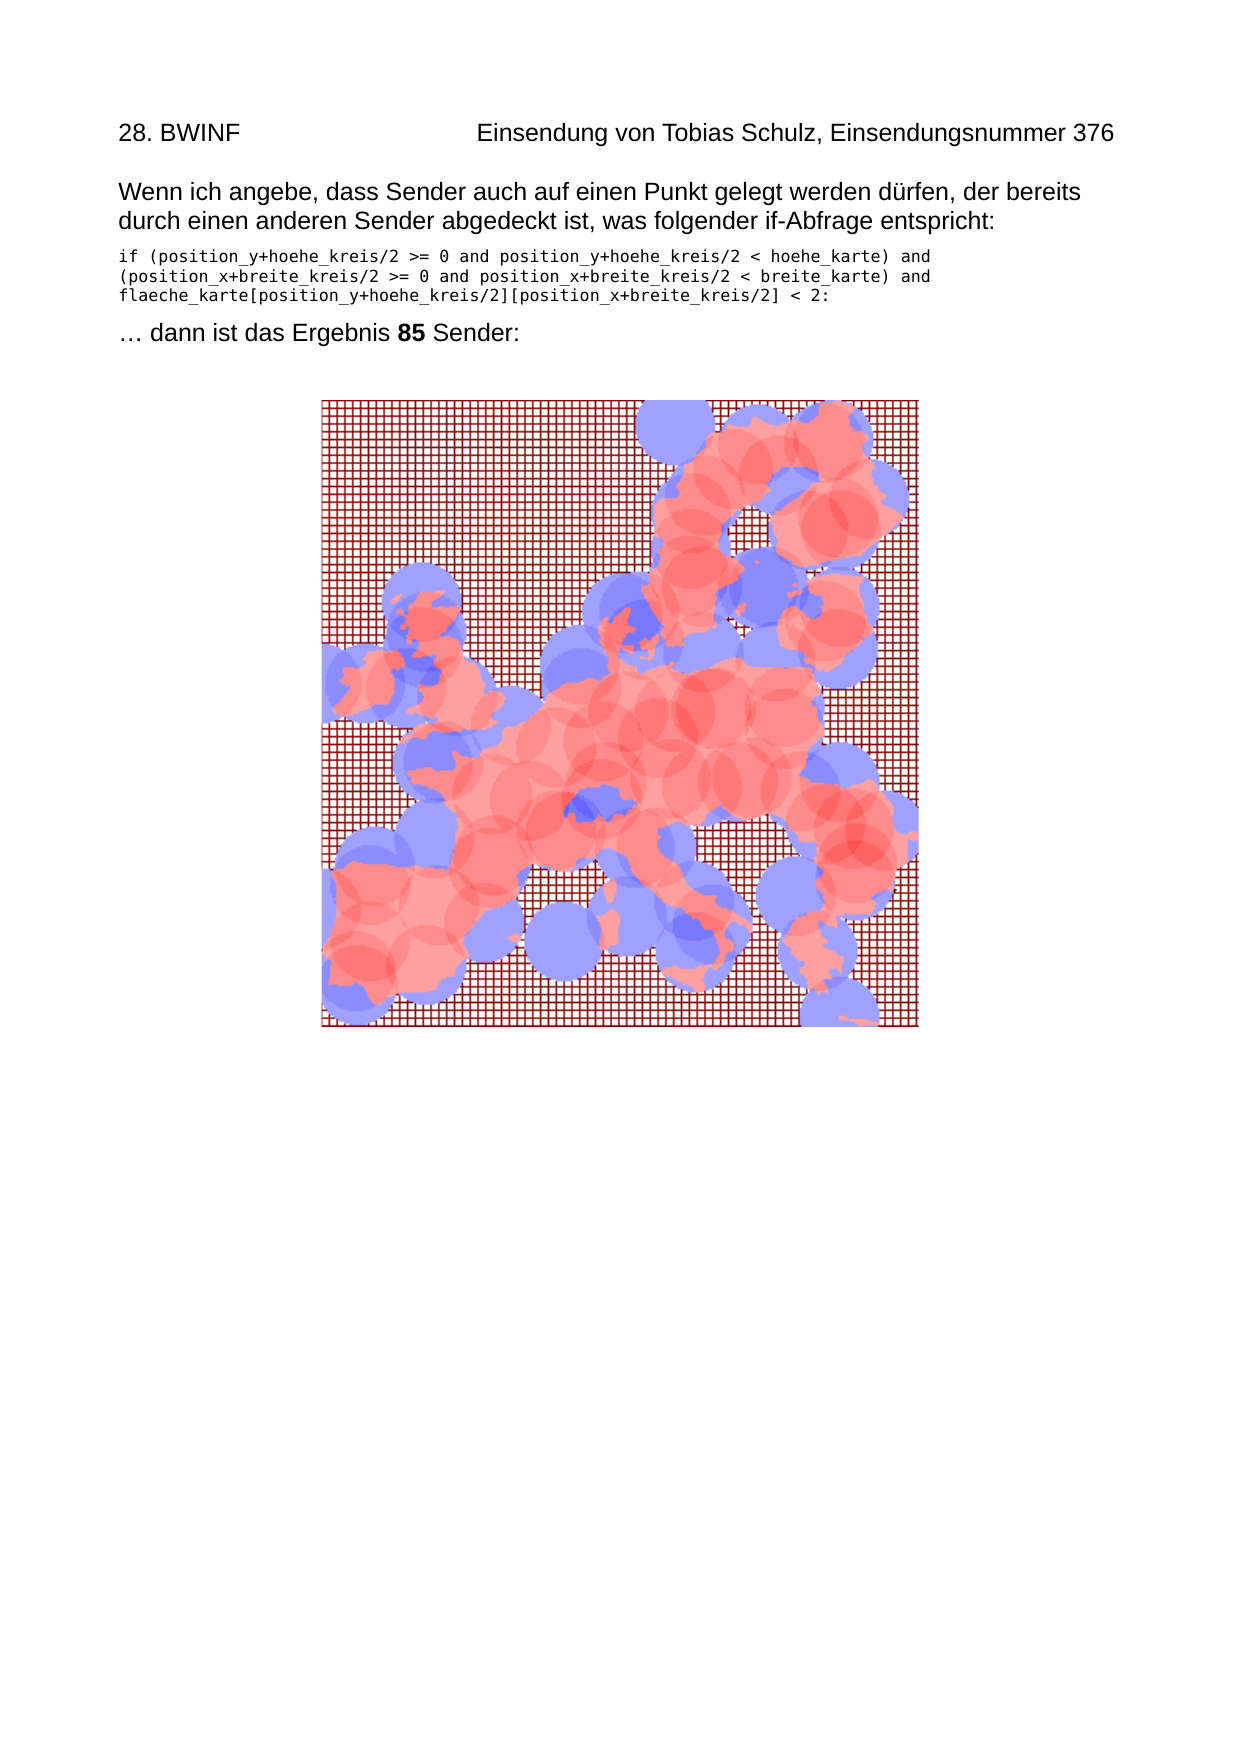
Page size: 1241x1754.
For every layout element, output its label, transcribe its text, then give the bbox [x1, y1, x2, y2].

text if (position_y+hoehe_kreis/2 >= 0 and position_y+hoehe_kreis/2 < hoehe_karte) and (position_x+breite_kreis/2 >= 0 and position_x+breite_kreis/2 < breite_karte) and flaeche_karte[position_y+hoehe_kreis/2][position_x+breite_kreis/2] < 2: [118, 247, 1122, 305]
picture [321, 400, 919, 1027]
text Wenn ich angebe, dass Sender auch auf einen Punkt gelegt werden dürfen, der bereits durch einen anderen Sender abgedeckt ist, was folgender if-Abfrage entspricht: [118, 177, 1122, 234]
text … dann ist das Ergebnis 85 Sender: [118, 318, 1122, 346]
